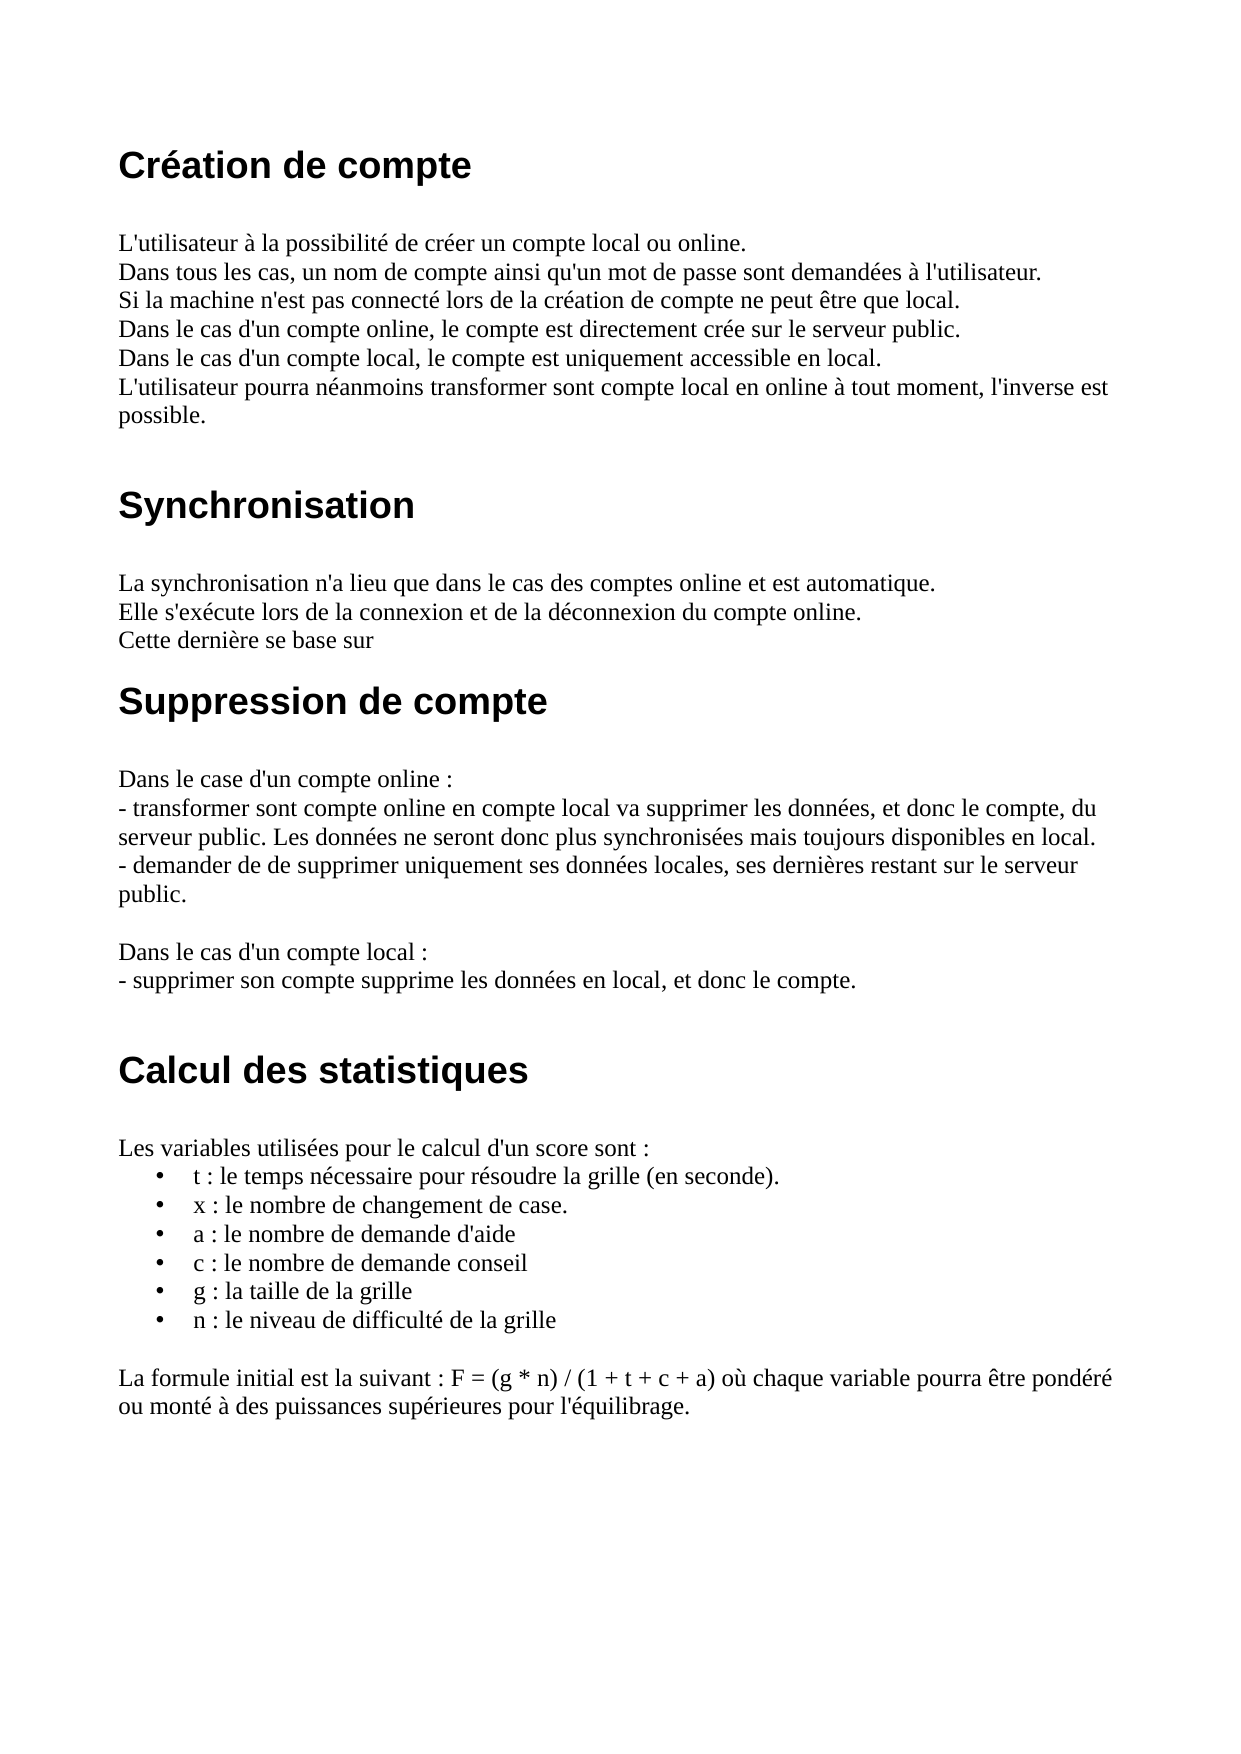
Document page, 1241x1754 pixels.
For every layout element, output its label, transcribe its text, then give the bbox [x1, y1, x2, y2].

text - transformer sont compte online en compte local va supprimer les données, et donc le compte, du serveur public. Les données ne seront donc plus synchronisées mais toujours disponibles en local. [118, 793, 1122, 850]
subtitle Synchronisation [118, 483, 1122, 527]
text Dans le cas d'un compte local : [118, 937, 1122, 965]
text Cette dernière se base sur [118, 625, 1122, 654]
text Dans le cas d'un compte online, le compte est directement crée sur le serveur public. [118, 314, 1122, 343]
list x : le nombre de changement de case. [156, 1190, 1122, 1219]
subtitle Suppression de compte [118, 679, 1122, 723]
list t : le temps nécessaire pour résoudre la grille (en seconde). [156, 1161, 1122, 1190]
text La synchronisation n'a lieu que dans le cas des comptes online et est automatique. [118, 568, 1122, 597]
text Dans le cas d'un compte local, le compte est uniquement accessible en local. [118, 343, 1122, 372]
text Dans le case d'un compte online : [118, 764, 1122, 793]
list c : le nombre de demande conseil [156, 1248, 1122, 1276]
text L'utilisateur à la possibilité de créer un compte local ou online. [118, 228, 1122, 257]
text Elle s'exécute lors de la connexion et de la déconnexion du compte online. [118, 597, 1122, 625]
subtitle Calcul des statistiques [118, 1048, 1122, 1091]
list a : le nombre de demande d'aide [156, 1219, 1122, 1248]
text - demander de de supprimer uniquement ses données locales, ses dernières restant sur le serveur public. [118, 850, 1122, 908]
text Si la machine n'est pas connecté lors de la création de compte ne peut être que local. [118, 286, 1122, 314]
subtitle Création de compte [118, 143, 1122, 187]
text Dans tous les cas, un nom de compte ainsi qu'un mot de passe sont demandées à l'utilisateur. [118, 257, 1122, 286]
text La formule initial est la suivant : F = (g * n) / (1 + t + c + a) où chaque variable pourra être pondéré ou monté à des puissances supérieures pour l'équilibrage. [118, 1363, 1122, 1420]
text L'utilisateur pourra néanmoins transformer sont compte local en online à tout moment, l'inverse est possible. [118, 372, 1122, 429]
list n : le niveau de difficulté de la grille [156, 1305, 1122, 1334]
text Les variables utilisées pour le calcul d'un score sont : [118, 1133, 1122, 1161]
list g : la taille de la grille [156, 1276, 1122, 1305]
text - supprimer son compte supprime les données en local, et donc le compte. [118, 965, 1122, 994]
